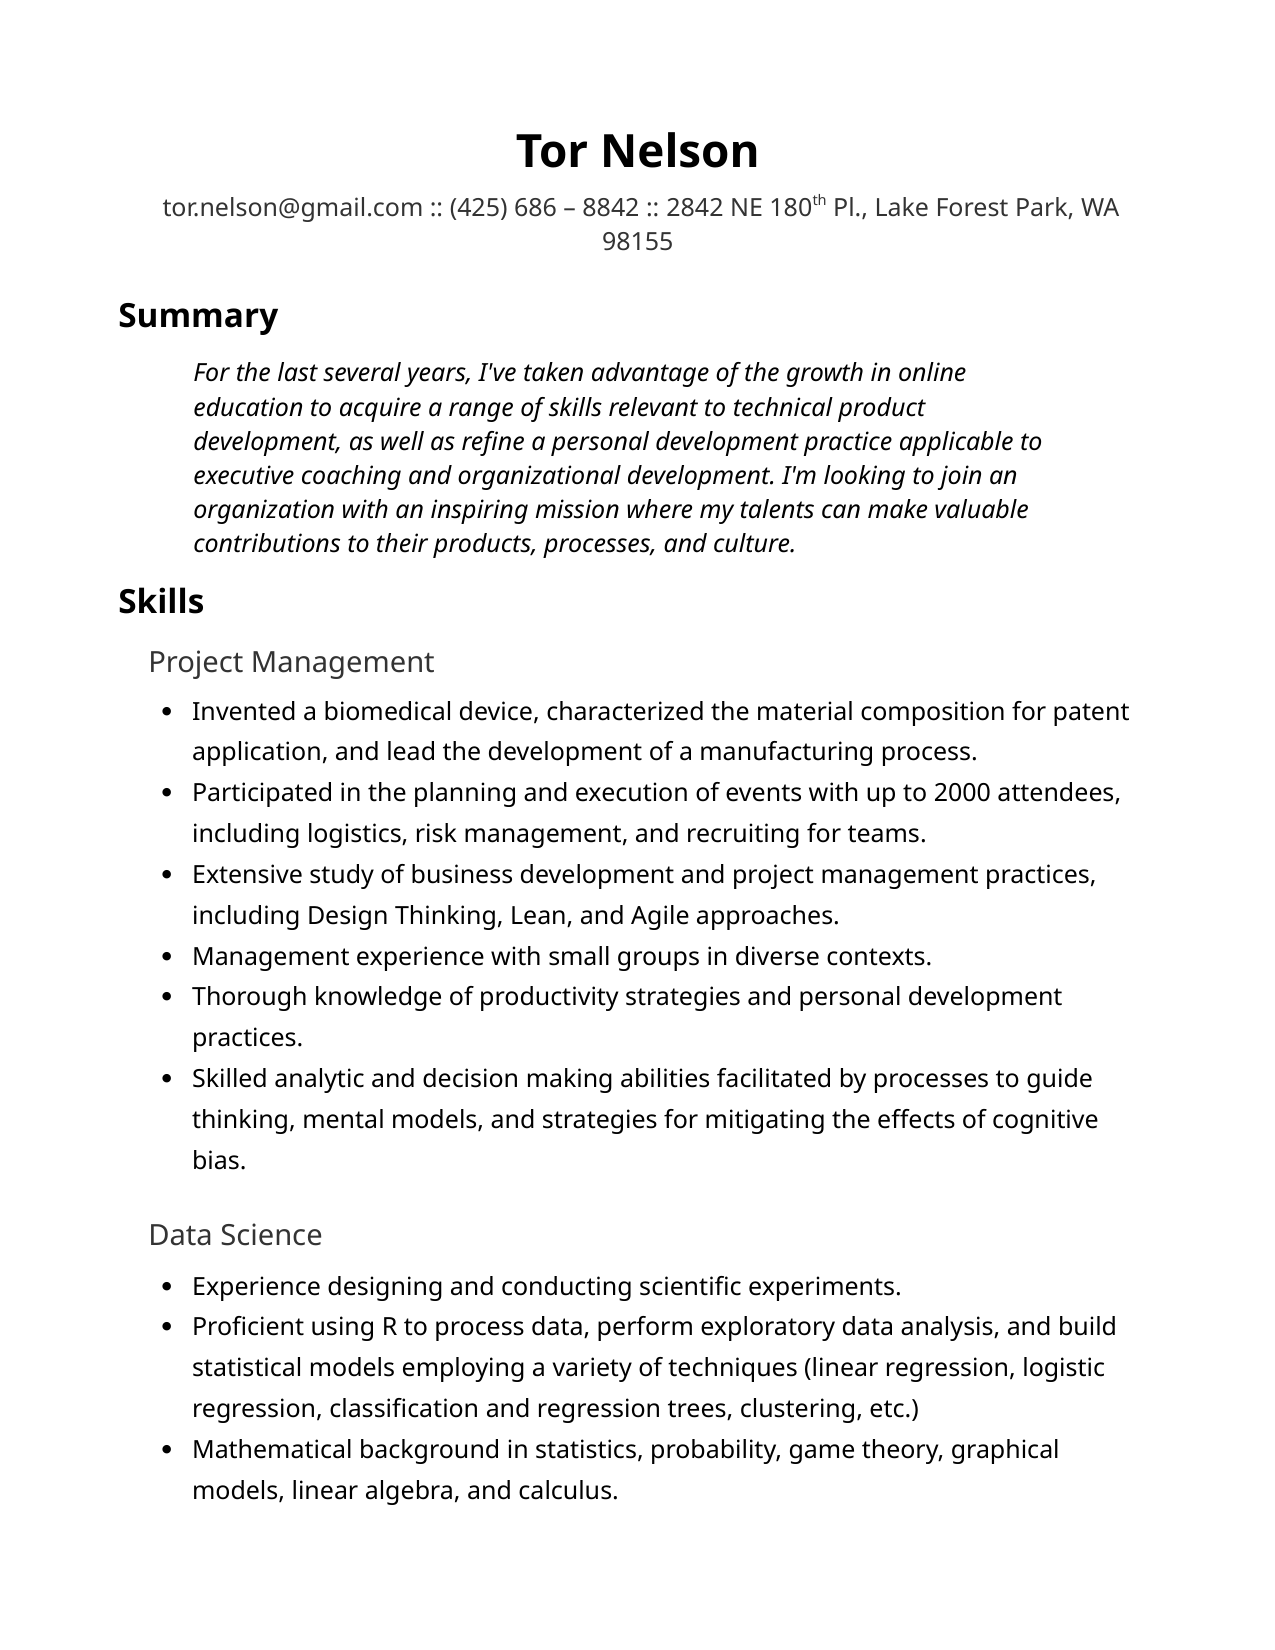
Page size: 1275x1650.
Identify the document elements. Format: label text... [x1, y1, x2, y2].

list Experience designing and conducting scientific experiments. [162, 1268, 1157, 1302]
list Invented a biomedical device, characterized the material composition for patent application, and lead the development of a manufacturing process. [162, 693, 1157, 768]
text Skills [118, 577, 1157, 623]
list Mathematical background in statistics, probability, game theory, graphical models, linear algebra, and calculus. [162, 1432, 1157, 1506]
text Project Management [148, 641, 1082, 681]
list Management experience with small groups in diverse contexts. [162, 938, 1157, 972]
list Proficient using R to process data, perform exploratory data analysis, and build statistical models employing a variety of techniques (linear regression, logistic regression, classification and regression trees, clustering, etc.) [162, 1309, 1157, 1425]
text Summary [118, 292, 1157, 337]
list Thorough knowledge of productivity strategies and personal development practices. [162, 979, 1157, 1054]
list Participated in the planning and execution of events with up to 2000 attendees, including logistics, risk management, and recruiting for teams. [162, 775, 1157, 850]
text Data Science [148, 1214, 1157, 1254]
text Tor Nelson [118, 118, 1157, 181]
text For the last several years, I've taken advantage of the growth in online education to acquire a range of skills relevant to technical product development, as well as refine a personal development practice applicable to executive coaching and organizational development. I'm looking to join an organization with an inspiring mission where my talents can make valuable contributions to their products, processes, and culture. [193, 355, 1082, 559]
list Extensive study of business development and project management practices, including Design Thinking, Lean, and Agile approaches. [162, 856, 1157, 931]
list Skilled analytic and decision making abilities facilitated by processes to guide thinking, mental models, and strategies for mitigating the effects of cognitive bias. [162, 1061, 1157, 1176]
text tor.nelson@gmail.com :: (425) 686 – 8842 :: 2842 NE 180th Pl., Lake Forest Park, WA 98155 [118, 189, 1157, 258]
